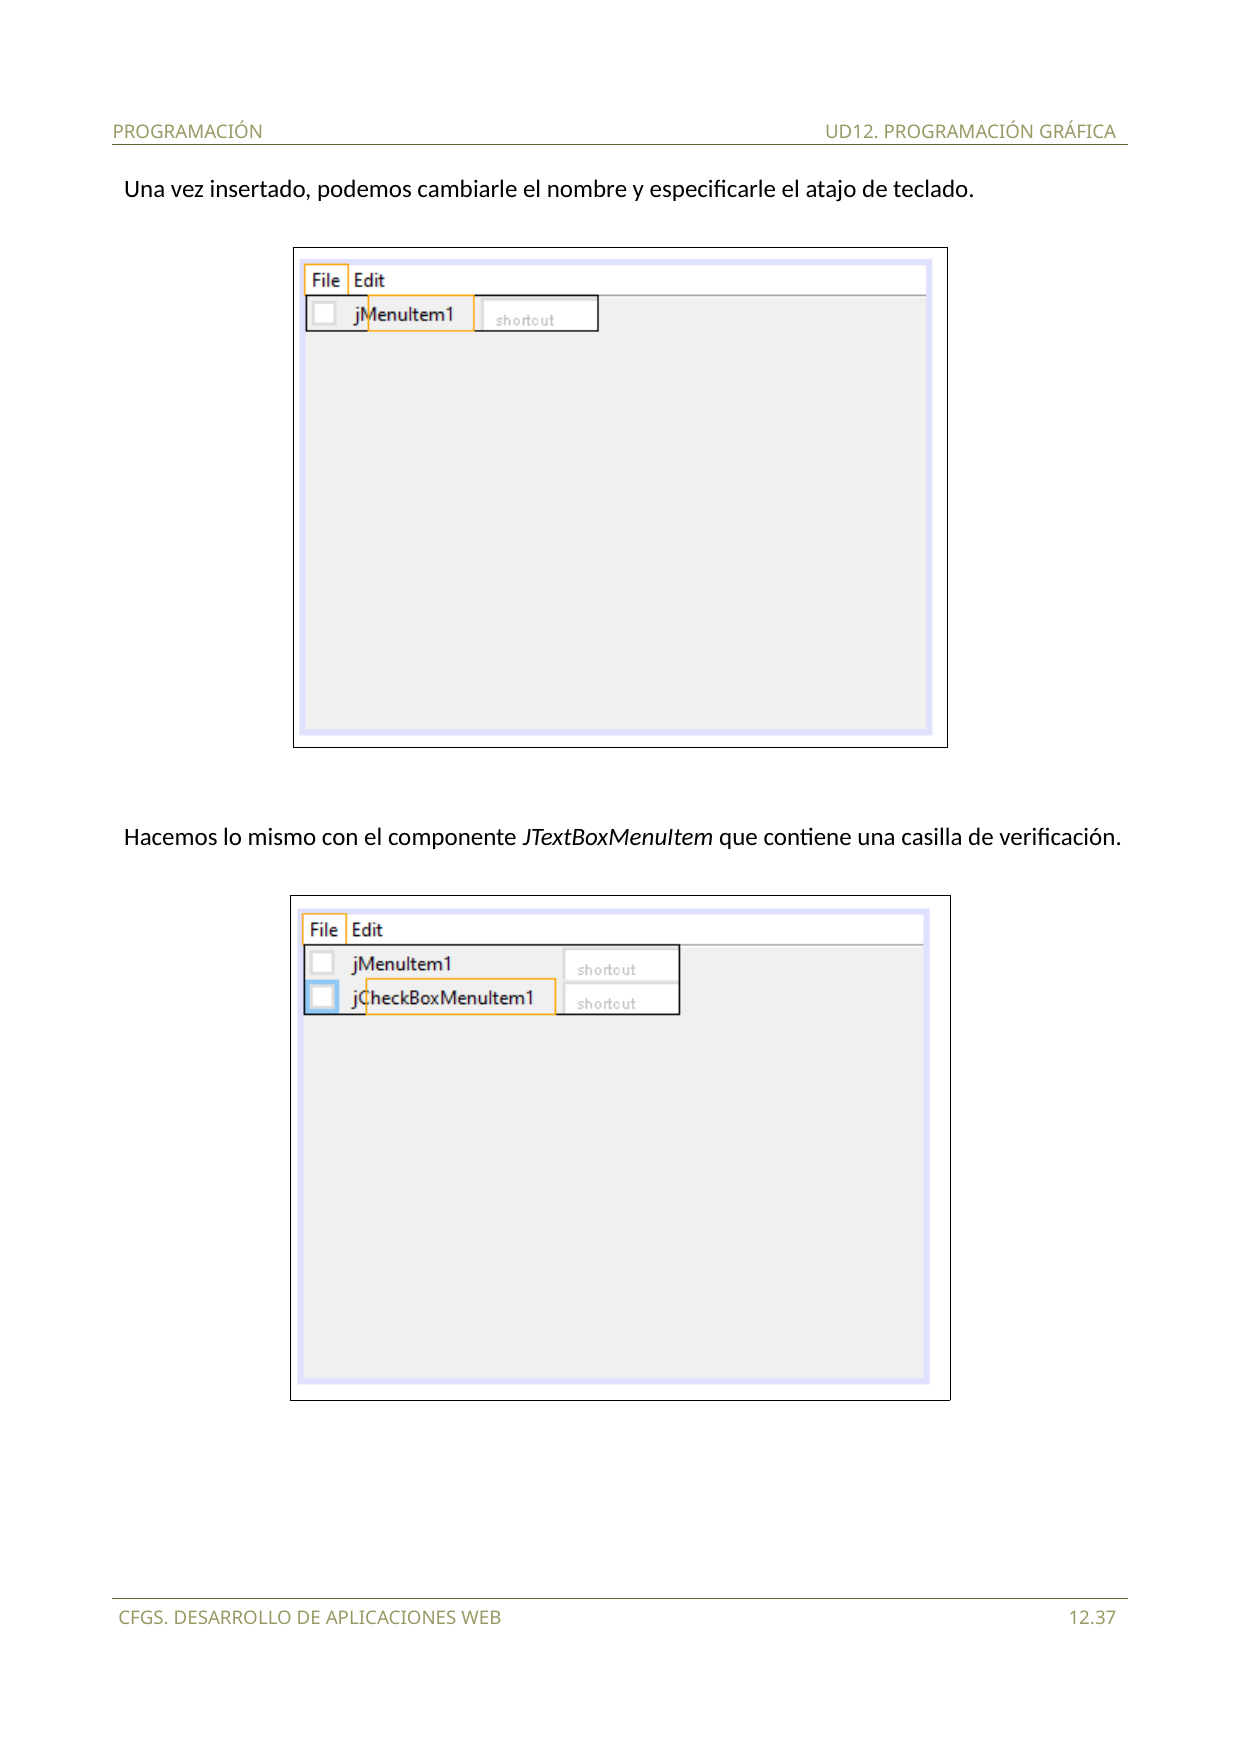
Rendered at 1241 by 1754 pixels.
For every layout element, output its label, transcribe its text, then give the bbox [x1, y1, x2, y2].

picture [295, 250, 945, 745]
text Una vez insertado, podemos cambiarle el nombre y especificarle el atajo de teclado. [112, 173, 1128, 204]
picture [293, 898, 947, 1397]
text Hacemos lo mismo con el componente JTextBoxMenuItem que contiene una casilla de verificación. [112, 821, 1128, 852]
